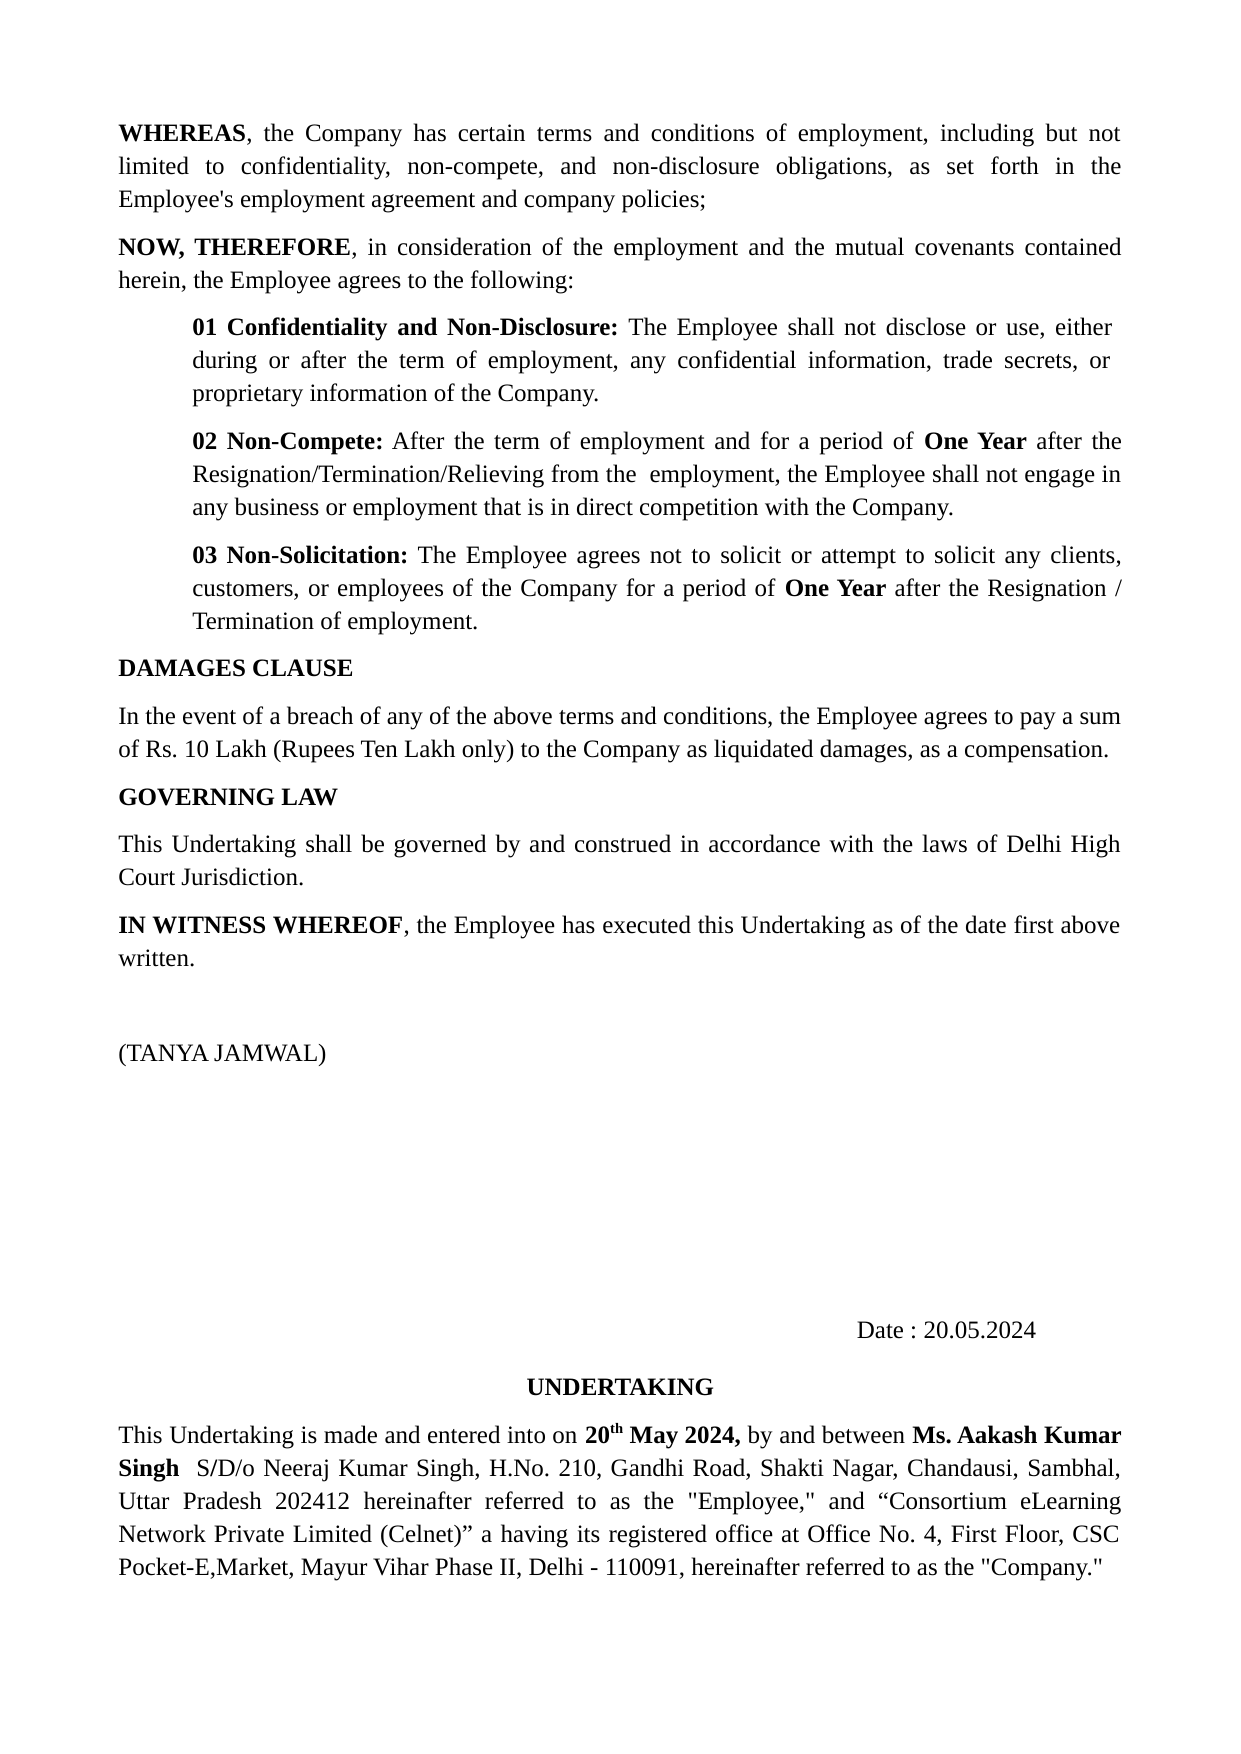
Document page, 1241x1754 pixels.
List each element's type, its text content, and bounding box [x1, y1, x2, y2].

text GOVERNING LAW [118, 782, 1122, 810]
text 01 Confidentiality and Non-Disclosure: The Employee shall not disclose or use, either during or after the term of employment, any confidential information, trade secrets, or proprietary information of the Company. [118, 312, 1122, 407]
text Date : 20.05.2024 [118, 1315, 1122, 1343]
text In the event of a breach of any of the above terms and conditions, the Employee agrees to pay a sum of Rs. 10 Lakh (Rupees Ten Lakh only) to the Company as liquidated damages, as a compensation. [118, 701, 1122, 763]
text IN WITNESS WHEREOF, the Employee has executed this Undertaking as of the date first above written. [118, 910, 1122, 972]
text UNDERTAKING [118, 1372, 1122, 1401]
list 02 Non-Compete: After the term of employment and for a period of One Year after the Resignation/Termination/Relieving from the employment, the Employee shall not engage in any business or employment that is in direct competition with the Company. [162, 426, 1122, 521]
text This Undertaking is made and entered into on 20th May 2024, by and between Ms. Aakash Kumar Singh S/D/o Neeraj Kumar Singh, H.No. 210, Gandhi Road, Shakti Nagar, Chandausi, Sambhal, Uttar Pradesh 202412 hereinafter referred to as the "Employee," and “Consortium eLearning Network Private Limited (Celnet)” a having its registered office at Office No. 4, First Floor, CSC Pocket-E,Market, Mayur Vihar Phase II, Delhi - 110091, hereinafter referred to as the "Company." [118, 1420, 1122, 1581]
text DAMAGES CLAUSE [118, 653, 1122, 682]
text NOW, THEREFORE, in consideration of the employment and the mutual covenants contained herein, the Employee agrees to the following: [118, 232, 1122, 293]
text This Undertaking shall be governed by and construed in accordance with the laws of Delhi High Court Jurisdiction. [118, 829, 1122, 891]
text WHEREAS, the Company has certain terms and conditions of employment, including but not limited to confidentiality, non-compete, and non-disclosure obligations, as set forth in the Employee's employment agreement and company policies; [118, 118, 1122, 213]
text (TANYA JAMWAL) [118, 1038, 1122, 1067]
list 03 Non-Solicitation: The Employee agrees not to solicit or attempt to solicit any clients, customers, or employees of the Company for a period of One Year after the Resignation / Termination of employment. [162, 540, 1122, 634]
